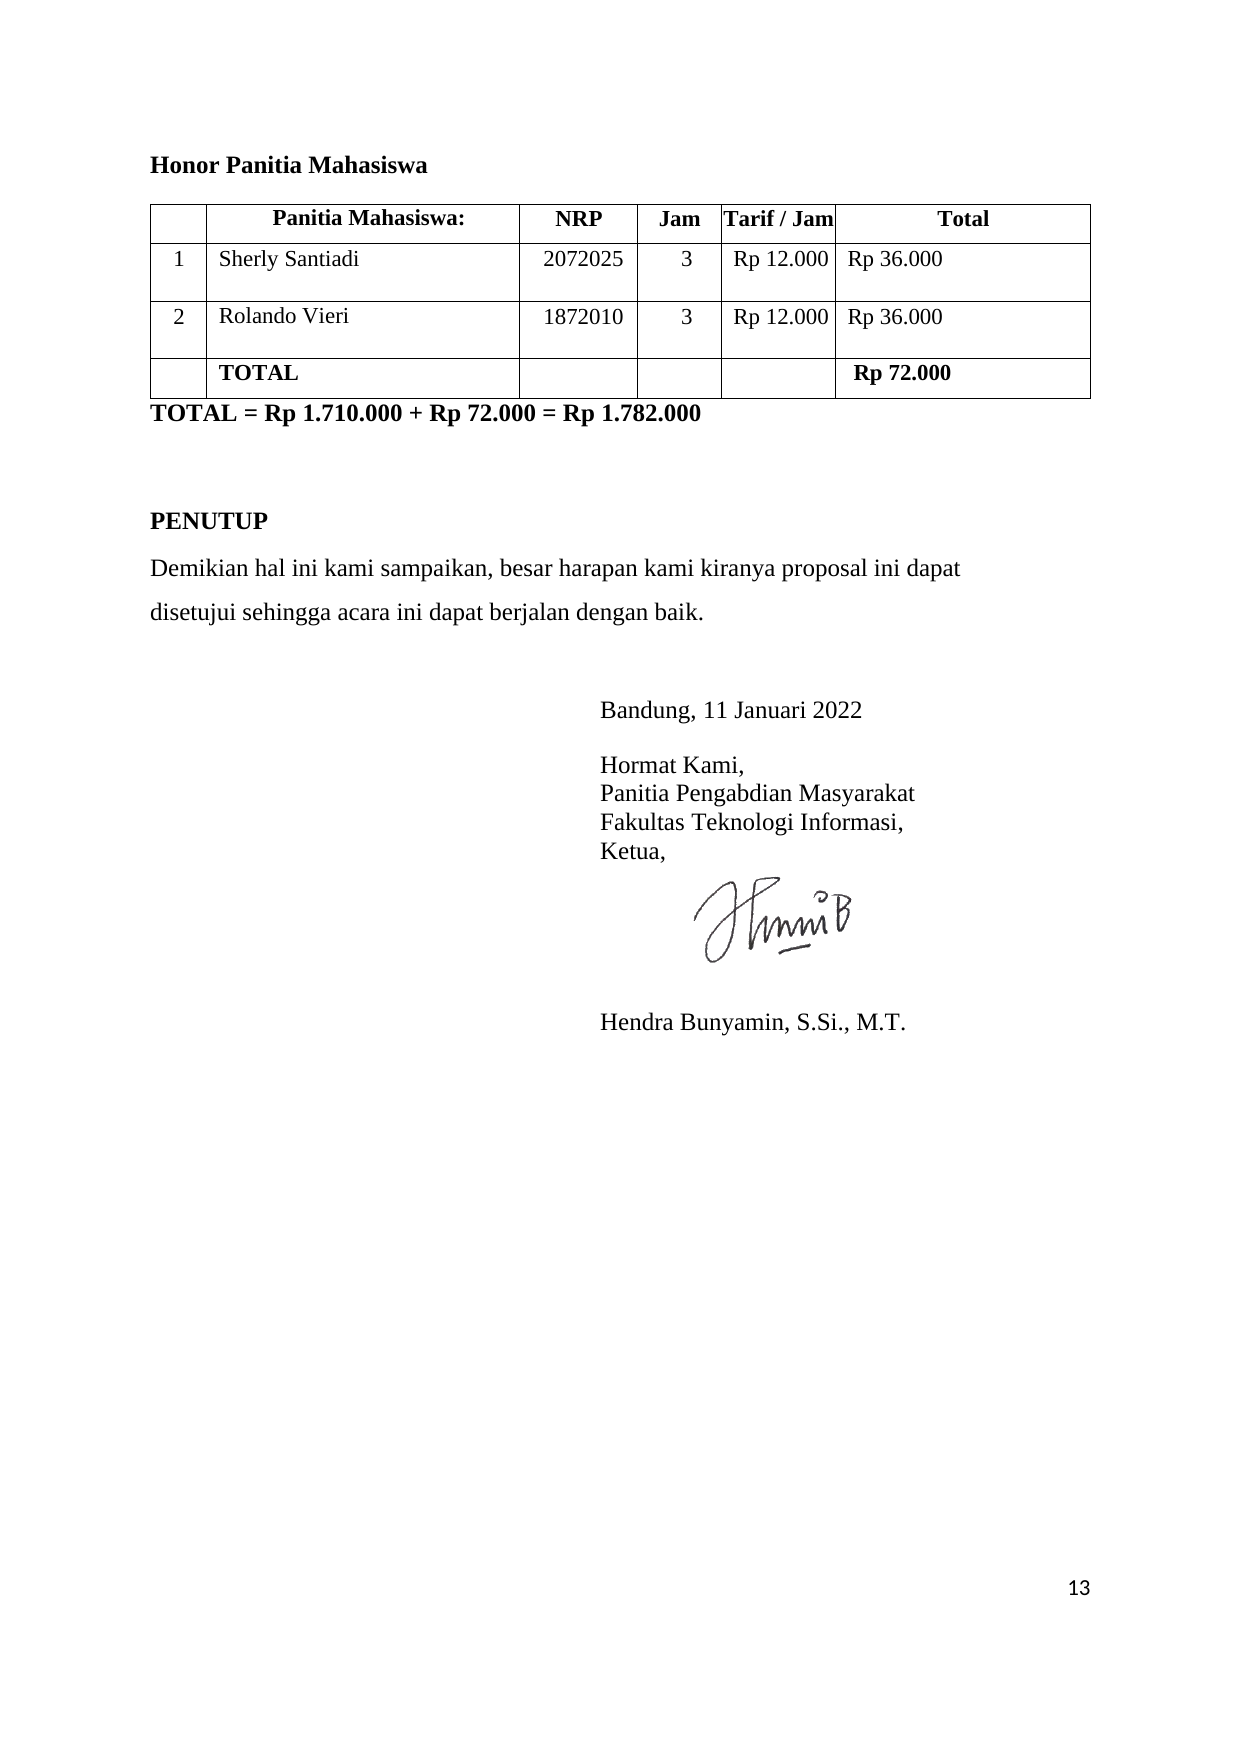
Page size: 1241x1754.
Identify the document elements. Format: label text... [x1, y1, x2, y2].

text Ketua, [600, 836, 1090, 865]
text Honor Panitia Mahasiswa [150, 150, 1090, 179]
picture [675, 864, 873, 983]
table_cell Sherly Santiadi [207, 244, 519, 301]
table_cell 1 [151, 244, 206, 301]
table_header Tarif / Jam [722, 205, 835, 243]
text Fakultas Teknologi Informasi, [600, 807, 1090, 836]
table_cell Rp 72.000 [836, 359, 1090, 397]
table_cell Rp 12.000 [722, 244, 835, 301]
table_cell 2072025 [520, 244, 637, 301]
text TOTAL = Rp 1.710.000 + Rp 72.000 = Rp 1.782.000 [150, 399, 1090, 427]
text Hendra Bunyamin, S.Si., M.T. [600, 1007, 1090, 1036]
table_header NRP [520, 205, 637, 243]
table_cell 3 [638, 244, 721, 301]
text Panitia Pengabdian Masyarakat [600, 778, 1090, 807]
table_cell 3 [638, 302, 721, 358]
table_header [151, 205, 206, 243]
table_cell Rolando Vieri [207, 302, 519, 358]
text Hormat Kami, [600, 750, 1090, 778]
table_cell 1872010 [520, 302, 637, 358]
text Demikian hal ini kami sampaikan, besar harapan kami kiranya proposal ini dapat disetujui sehingga acara ini dapat berjalan dengan baik. [150, 553, 976, 625]
table_cell [151, 359, 206, 397]
table_cell Rp 36.000 [836, 302, 1090, 358]
table_cell [520, 359, 637, 397]
table_cell TOTAL [207, 359, 519, 397]
table_header Jam [638, 205, 721, 243]
table_cell [638, 359, 721, 397]
table_header Total [836, 205, 1090, 243]
table_cell Rp 36.000 [836, 244, 1090, 301]
table_cell 2 [151, 302, 206, 358]
table_cell [722, 359, 835, 397]
text Bandung, 11 Januari 2022 [525, 695, 940, 724]
table_header Panitia Mahasiswa: [207, 205, 519, 243]
table_cell Rp 12.000 [722, 302, 835, 358]
subtitle PENUTUP [150, 506, 1090, 535]
